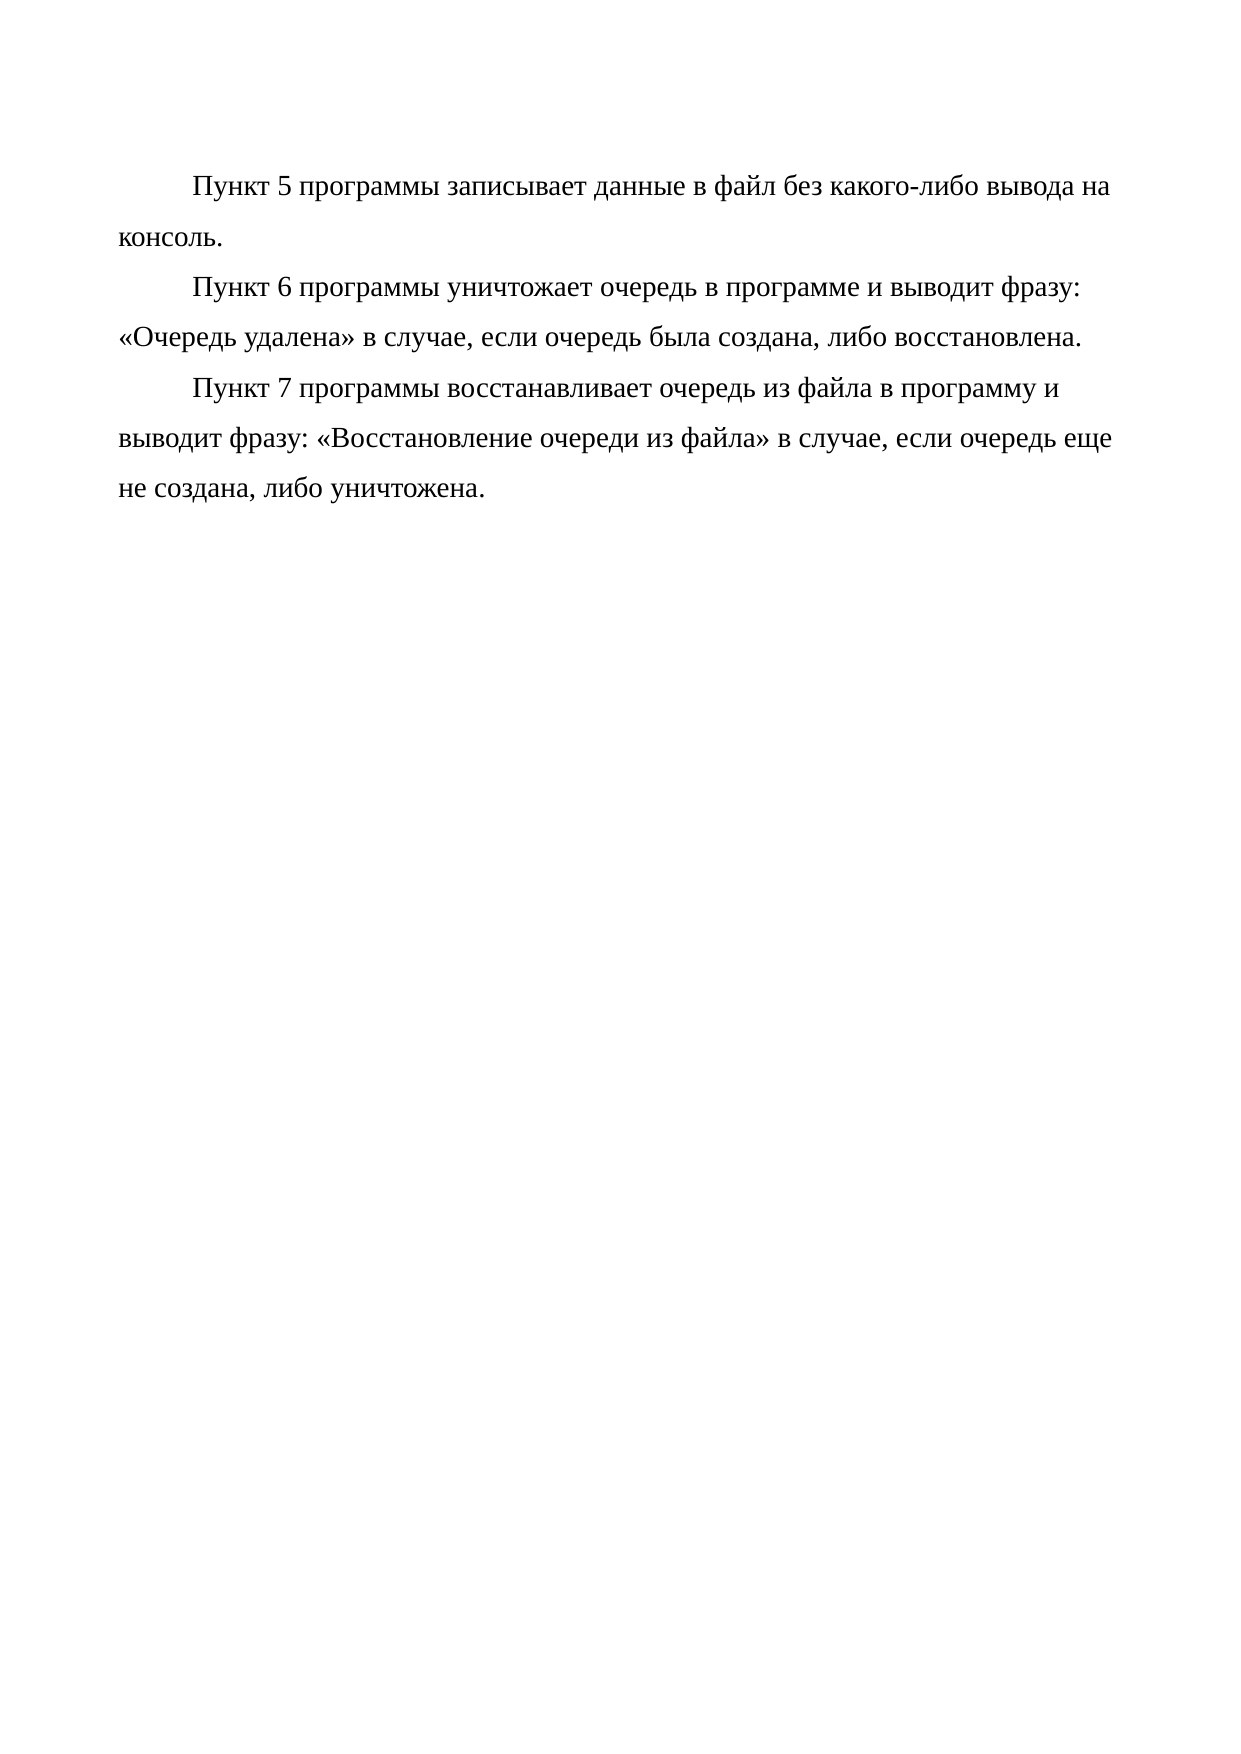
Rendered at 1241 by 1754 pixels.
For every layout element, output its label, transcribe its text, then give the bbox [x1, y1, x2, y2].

text Пункт 5 программы записывает данные в файл без какого-либо вывода на консоль. [118, 168, 1122, 252]
text Пункт 6 программы уничтожает очередь в программе и выводит фразу: «Очередь удалена» в случае, если очередь была создана, либо восстановлена. [118, 269, 1122, 353]
text Пункт 7 программы восстанавливает очередь из файла в программу и выводит фразу: «Восстановление очереди из файла» в случае, если очередь еще не создана, либо уничтожена. [118, 370, 1122, 504]
